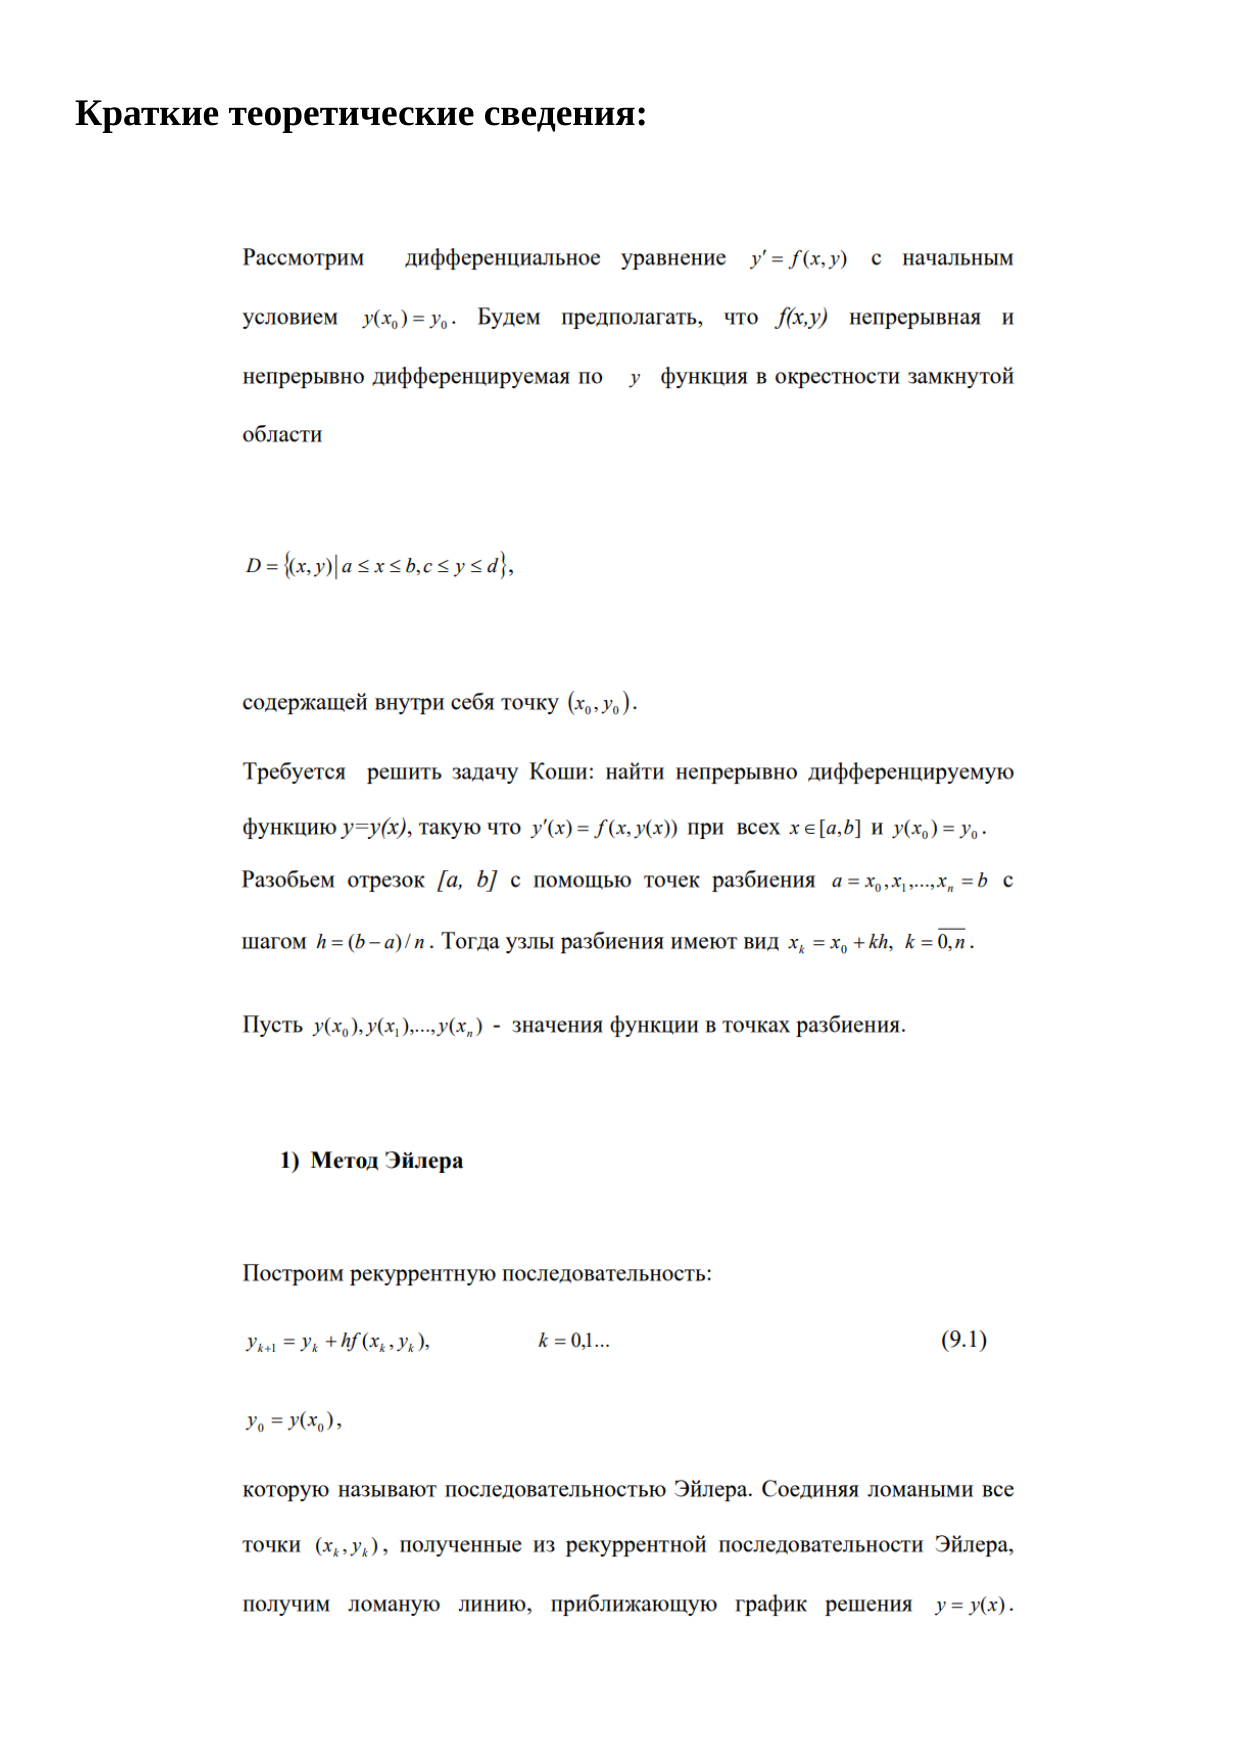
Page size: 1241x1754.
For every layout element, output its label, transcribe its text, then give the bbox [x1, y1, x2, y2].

text Краткие теоретические сведения: [75, 90, 1165, 133]
